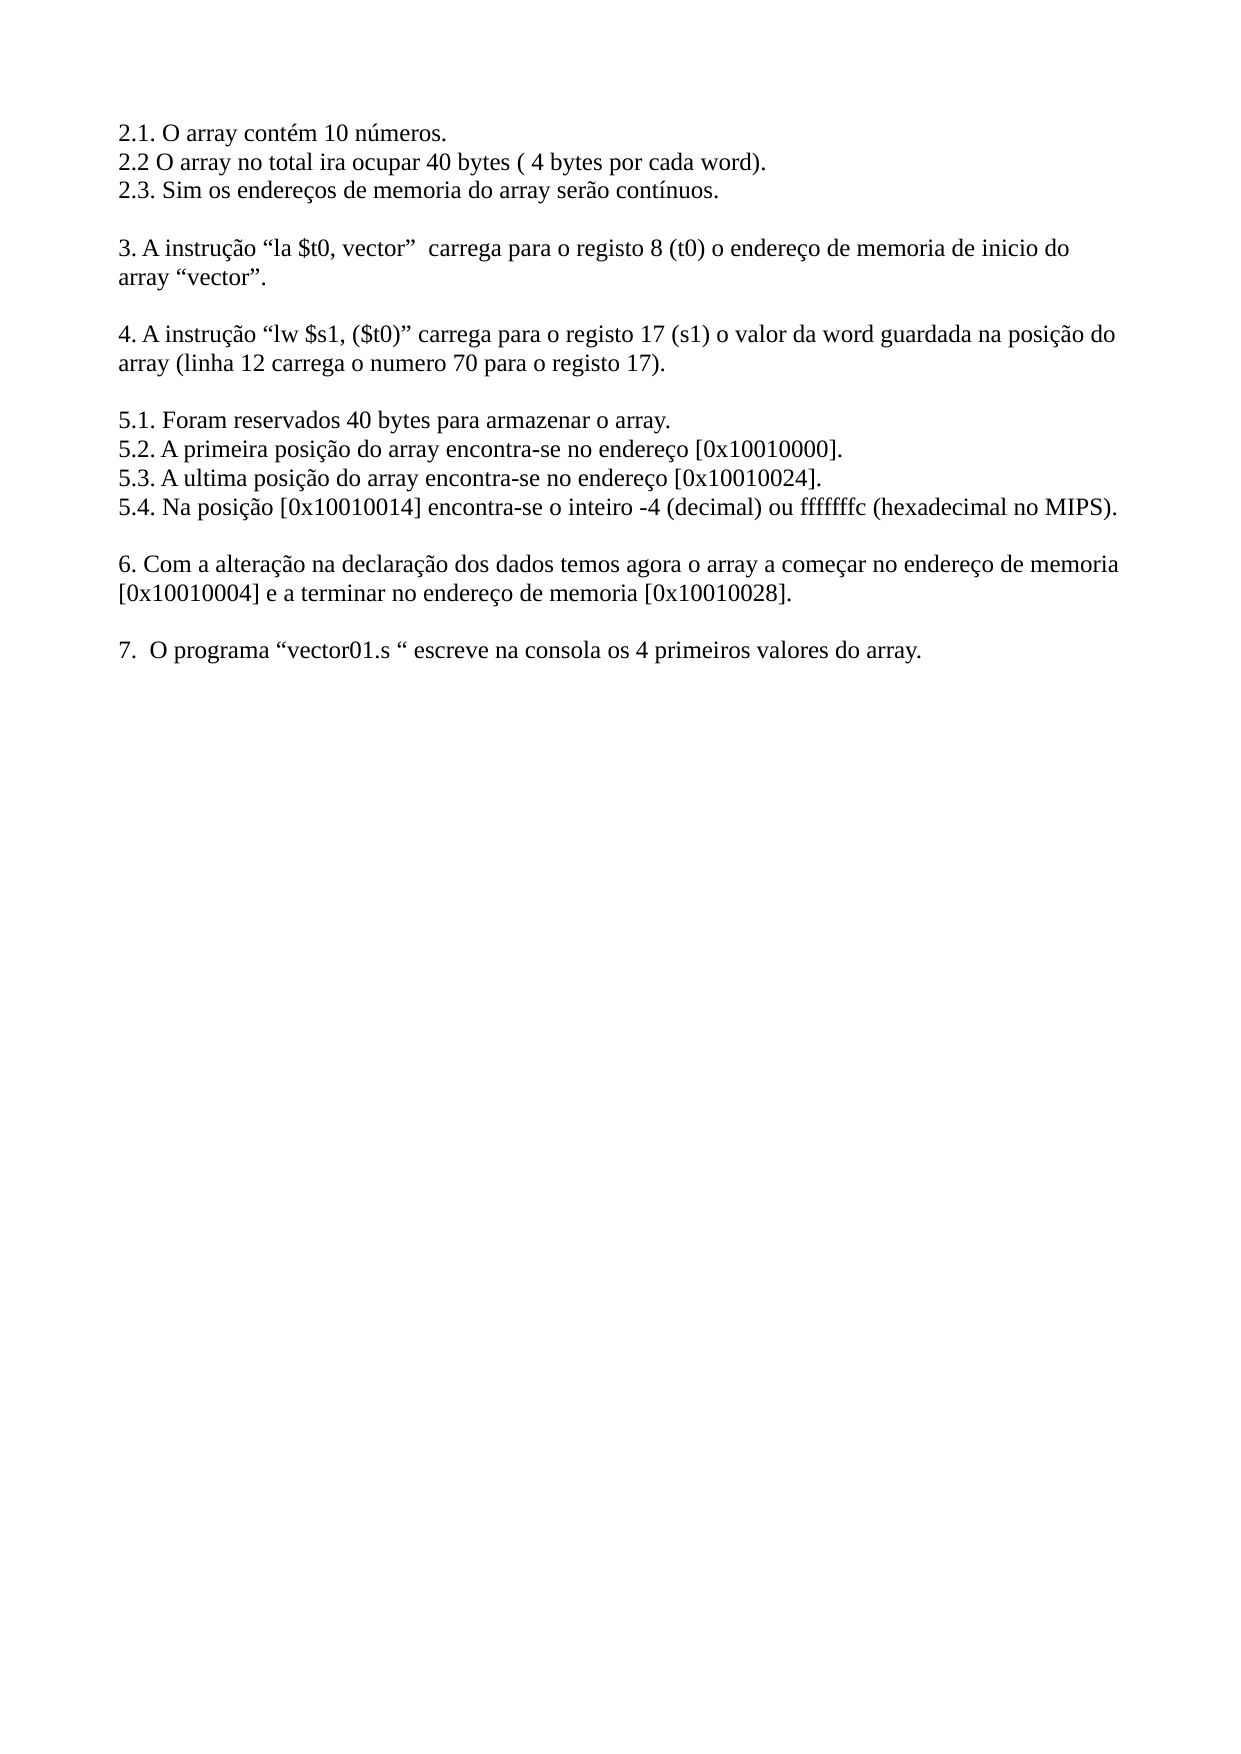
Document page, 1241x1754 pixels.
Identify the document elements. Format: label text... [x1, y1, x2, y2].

text 5.2. A primeira posição do array encontra-se no endereço [0x10010000]. [118, 434, 1122, 463]
text 3. A instrução “la $t0, vector” carrega para o registo 8 (t0) o endereço de memoria de inicio do array “vector”. [118, 233, 1122, 291]
text 7. O programa “vector01.s “ escreve na consola os 4 primeiros valores do array. [118, 636, 1122, 664]
text 4. A instrução “lw $s1, ($t0)” carrega para o registo 17 (s1) o valor da word guardada na posição do array (linha 12 carrega o numero 70 para o registo 17). [118, 319, 1122, 377]
text 2.3. Sim os endereços de memoria do array serão contínuos. [118, 176, 1122, 204]
text 5.1. Foram reservados 40 bytes para armazenar o array. [118, 406, 1122, 434]
text 2.2 O array no total ira ocupar 40 bytes ( 4 bytes por cada word). [118, 147, 1122, 176]
text 5.4. Na posição [0x10010014] encontra-se o inteiro -4 (decimal) ou fffffffc (hexadecimal no MIPS). [118, 492, 1122, 521]
text 2.1. O array contém 10 números. [118, 118, 1122, 147]
text 5.3. A ultima posição do array encontra-se no endereço [0x10010024]. [118, 463, 1122, 492]
text 6. Com a alteração na declaração dos dados temos agora o array a começar no endereço de memoria [0x10010004] e a terminar no endereço de memoria [0x10010028]. [118, 549, 1122, 607]
